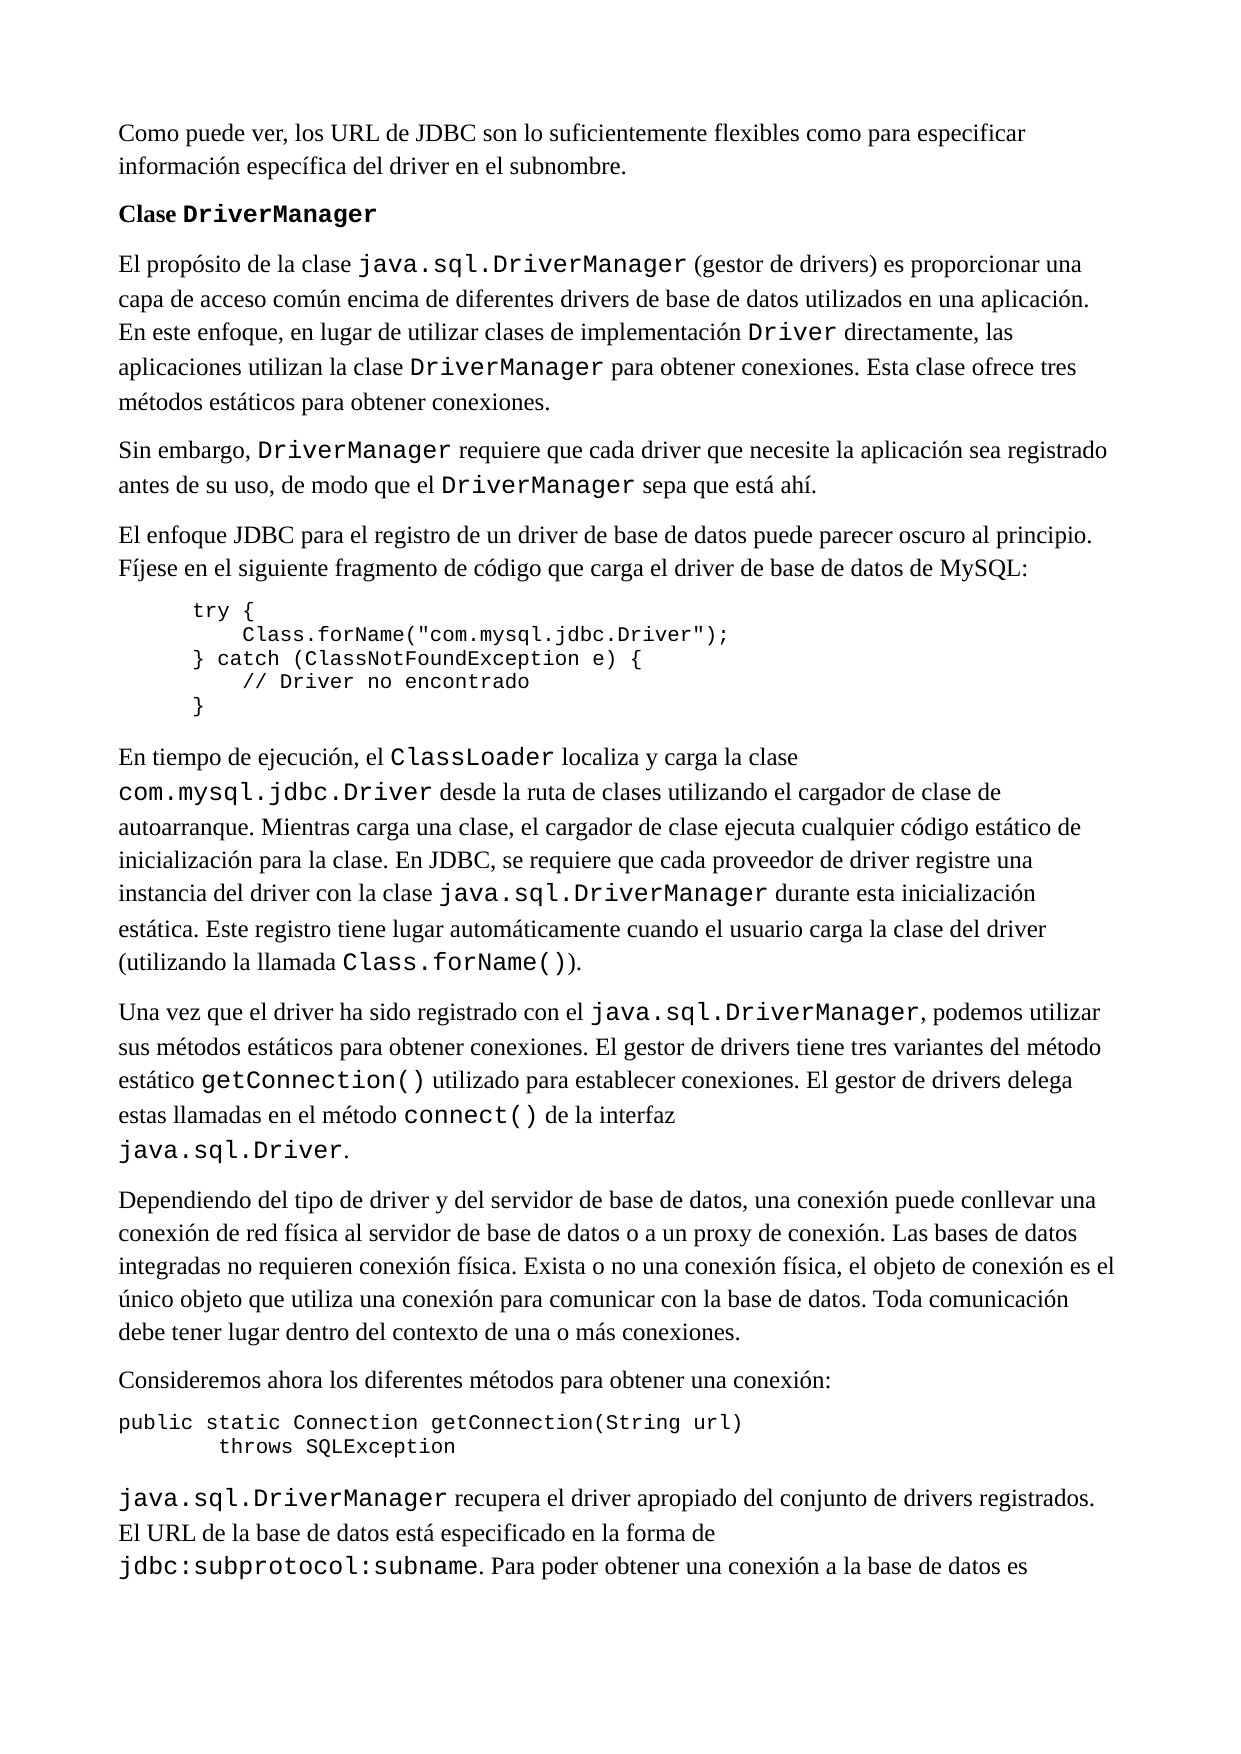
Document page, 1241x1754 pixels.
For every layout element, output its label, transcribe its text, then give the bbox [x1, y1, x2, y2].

text En tiempo de ejecución, el ClassLoader localiza y carga la clase com.mysql.jdbc.Driver desde la ruta de clases utilizando el cargador de clase de autoarranque. Mientras carga una clase, el cargador de clase ejecuta cualquier código estático de inicialización para la clase. En JDBC, se requiere que cada proveedor de driver registre una instancia del driver con la clase java.sql.DriverManager durante esta inicialización estática. Este registro tiene lugar automáticamente cuando el usuario carga la clase del driver (utilizando la llamada Class.forName()). [118, 742, 1122, 977]
text } catch (ClassNotFoundException e) { [118, 648, 1122, 671]
text throws SQLException [118, 1436, 1122, 1459]
text Class.forName("com.mysql.jdbc.Driver"); [118, 624, 1122, 648]
text } [118, 695, 1122, 719]
text Consideremos ahora los diferentes métodos para obtener una conexión: [118, 1365, 1122, 1393]
text Clase DriverManager [118, 199, 1122, 229]
text El propósito de la clase java.sql.DriverManager (gestor de drivers) es proporcionar una capa de acceso común encima de diferentes drivers de base de datos utilizados en una aplicación. En este enfoque, en lugar de utilizar clases de implementación Driver directamente, las aplicaciones utilizan la clase DriverManager para obtener conexiones. Esta clase ofrece tres métodos estáticos para obtener conexiones. [118, 249, 1122, 416]
text El enfoque JDBC para el registro de un driver de base de datos puede parecer oscuro al principio. Fíjese en el siguiente fragmento de código que carga el driver de base de datos de MySQL: [118, 520, 1122, 582]
text java.sql.DriverManager recupera el driver apropiado del conjunto de drivers registrados. El URL de la base de datos está especificado en la forma de jdbc:subprotocol:subname. Para poder obtener una conexión a la base de datos es [118, 1483, 1122, 1582]
text Como puede ver, los URL de JDBC son lo suficientemente flexibles como para especificar información específica del driver en el subnombre. [118, 118, 1122, 180]
text Dependiendo del tipo de driver y del servidor de base de datos, una conexión puede conllevar una conexión de red física al servidor de base de datos o a un proxy de conexión. Las bases de datos integradas no requieren conexión física. Exista o no una conexión física, el objeto de conexión es el único objeto que utiliza una conexión para comunicar con la base de datos. Toda comunicación debe tener lugar dentro del contexto de una o más conexiones. [118, 1185, 1122, 1346]
text public static Connection getConnection(String url) [118, 1412, 1122, 1436]
text try { [118, 600, 1122, 624]
text Una vez que el driver ha sido registrado con el java.sql.DriverManager, podemos utilizar sus métodos estáticos para obtener conexiones. El gestor de drivers tiene tres variantes del método estático getConnection() utilizado para establecer conexiones. El gestor de drivers delega estas llamadas en el método connect() de la interfaz java.sql.Driver. [118, 997, 1122, 1166]
text // Driver no encontrado [118, 671, 1122, 695]
text Sin embargo, DriverManager requiere que cada driver que necesite la aplicación sea registrado antes de su uso, de modo que el DriverManager sepa que está ahí. [118, 435, 1122, 501]
